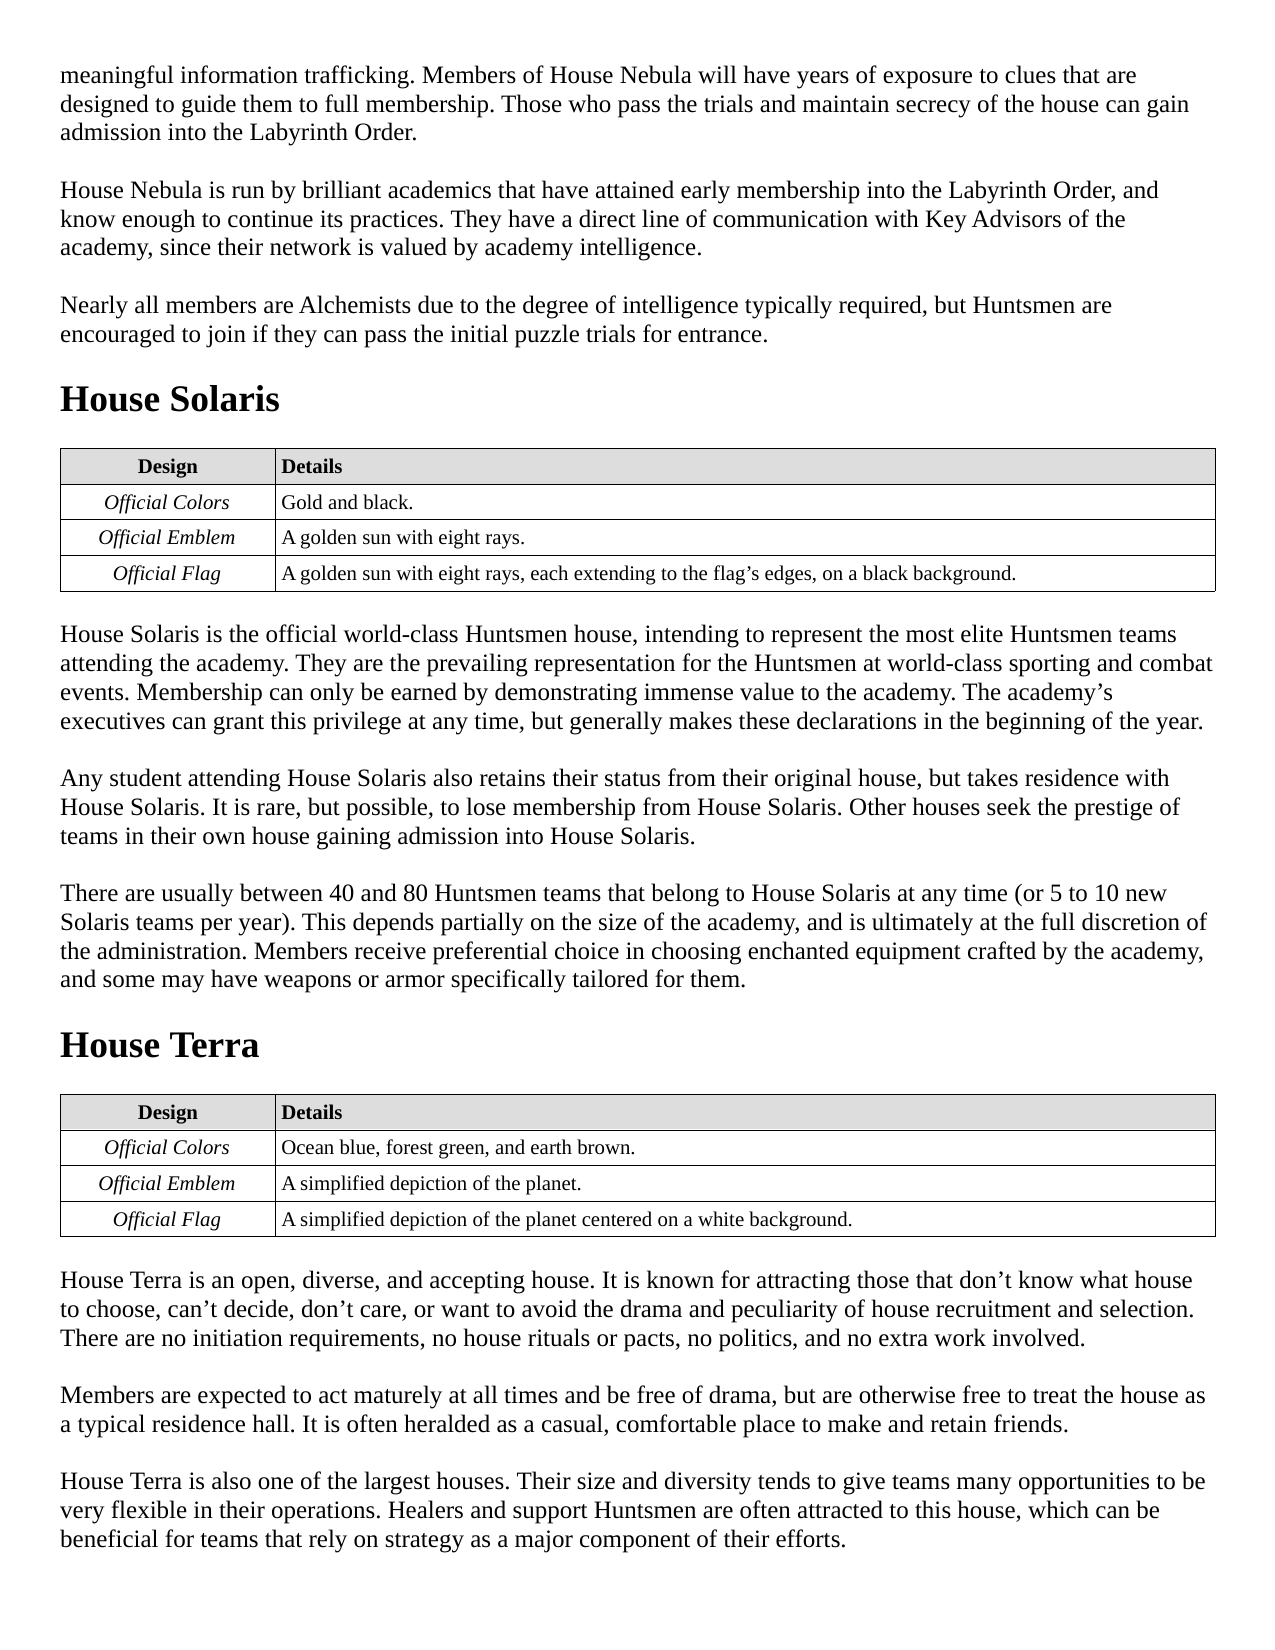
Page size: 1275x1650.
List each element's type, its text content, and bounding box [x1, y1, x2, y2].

text meaningful information trafficking. Members of House Nebula will have years of exposure to clues that are designed to guide them to full membership. Those who pass the trials and maintain secrecy of the house can gain admission into the Labyrinth Order. [60, 60, 1215, 146]
table_cell A simplified depiction of the planet. [276, 1166, 1215, 1201]
table_header Details [276, 449, 1215, 484]
text Any student attending House Solaris also retains their status from their original house, but takes residence with House Solaris. It is rare, but possible, to lose membership from House Solaris. Other houses seek the prestige of teams in their own house gaining admission into House Solaris. [60, 763, 1215, 849]
table_cell Official Flag [61, 1202, 275, 1236]
table_cell Official Flag [61, 556, 275, 591]
subtitle House Terra [60, 1022, 1215, 1065]
text There are usually between 40 and 80 Huntsmen teams that belong to House Solaris at any time (or 5 to 10 new Solaris teams per year). This depends partially on the size of the academy, and is ultimately at the full discretion of the administration. Members receive preferential choice in choosing enchanted equipment crafted by the academy, and some may have weapons or armor specifically tailored for them. [60, 878, 1215, 993]
table_cell Official Emblem [61, 520, 275, 555]
text Members are expected to act maturely at all times and be free of drama, but are otherwise free to treat the house as a typical residence hall. It is often heralded as a casual, comfortable place to make and retain friends. [60, 1380, 1215, 1438]
table_cell Official Colors [61, 485, 275, 519]
table_header Details [276, 1095, 1215, 1129]
table_header Design [61, 1095, 275, 1129]
table_cell Official Emblem [61, 1166, 275, 1201]
table_cell A golden sun with eight rays, each extending to the flag’s edges, on a black background. [276, 556, 1215, 591]
subtitle House Solaris [60, 376, 1215, 419]
table_cell A golden sun with eight rays. [276, 520, 1215, 555]
table_header Design [61, 449, 275, 484]
table_cell Ocean blue, forest green, and earth brown. [276, 1131, 1215, 1165]
table_cell Gold and black. [276, 485, 1215, 519]
text House Terra is an open, diverse, and accepting house. It is known for attracting those that don’t know what house to choose, can’t decide, don’t care, or want to avoid the drama and peculiarity of house recruitment and selection. There are no initiation requirements, no house rituals or pacts, no politics, and no extra work involved. [60, 1265, 1215, 1351]
text House Nebula is run by brilliant academics that have attained early membership into the Labyrinth Order, and know enough to continue its practices. They have a direct line of communication with Key Advisors of the academy, since their network is valued by academy intelligence. [60, 175, 1215, 261]
table_cell Official Colors [61, 1131, 275, 1165]
text House Solaris is the official world-class Huntsmen house, intending to represent the most elite Huntsmen teams attending the academy. They are the prevailing representation for the Huntsmen at world-class sporting and combat events. Membership can only be earned by demonstrating immense value to the academy. The academy’s executives can grant this privilege at any time, but generally makes these declarations in the beginning of the year. [60, 619, 1215, 734]
table_cell A simplified depiction of the planet centered on a white background. [276, 1202, 1215, 1236]
text House Terra is also one of the largest houses. Their size and diversity tends to give teams many opportunities to be very flexible in their operations. Healers and support Huntsmen are often attracted to this house, which can be beneficial for teams that rely on strategy as a major component of their efforts. [60, 1466, 1215, 1553]
text Nearly all members are Alchemists due to the degree of intelligence typically required, but Huntsmen are encouraged to join if they can pass the initial puzzle trials for entrance. [60, 290, 1215, 347]
